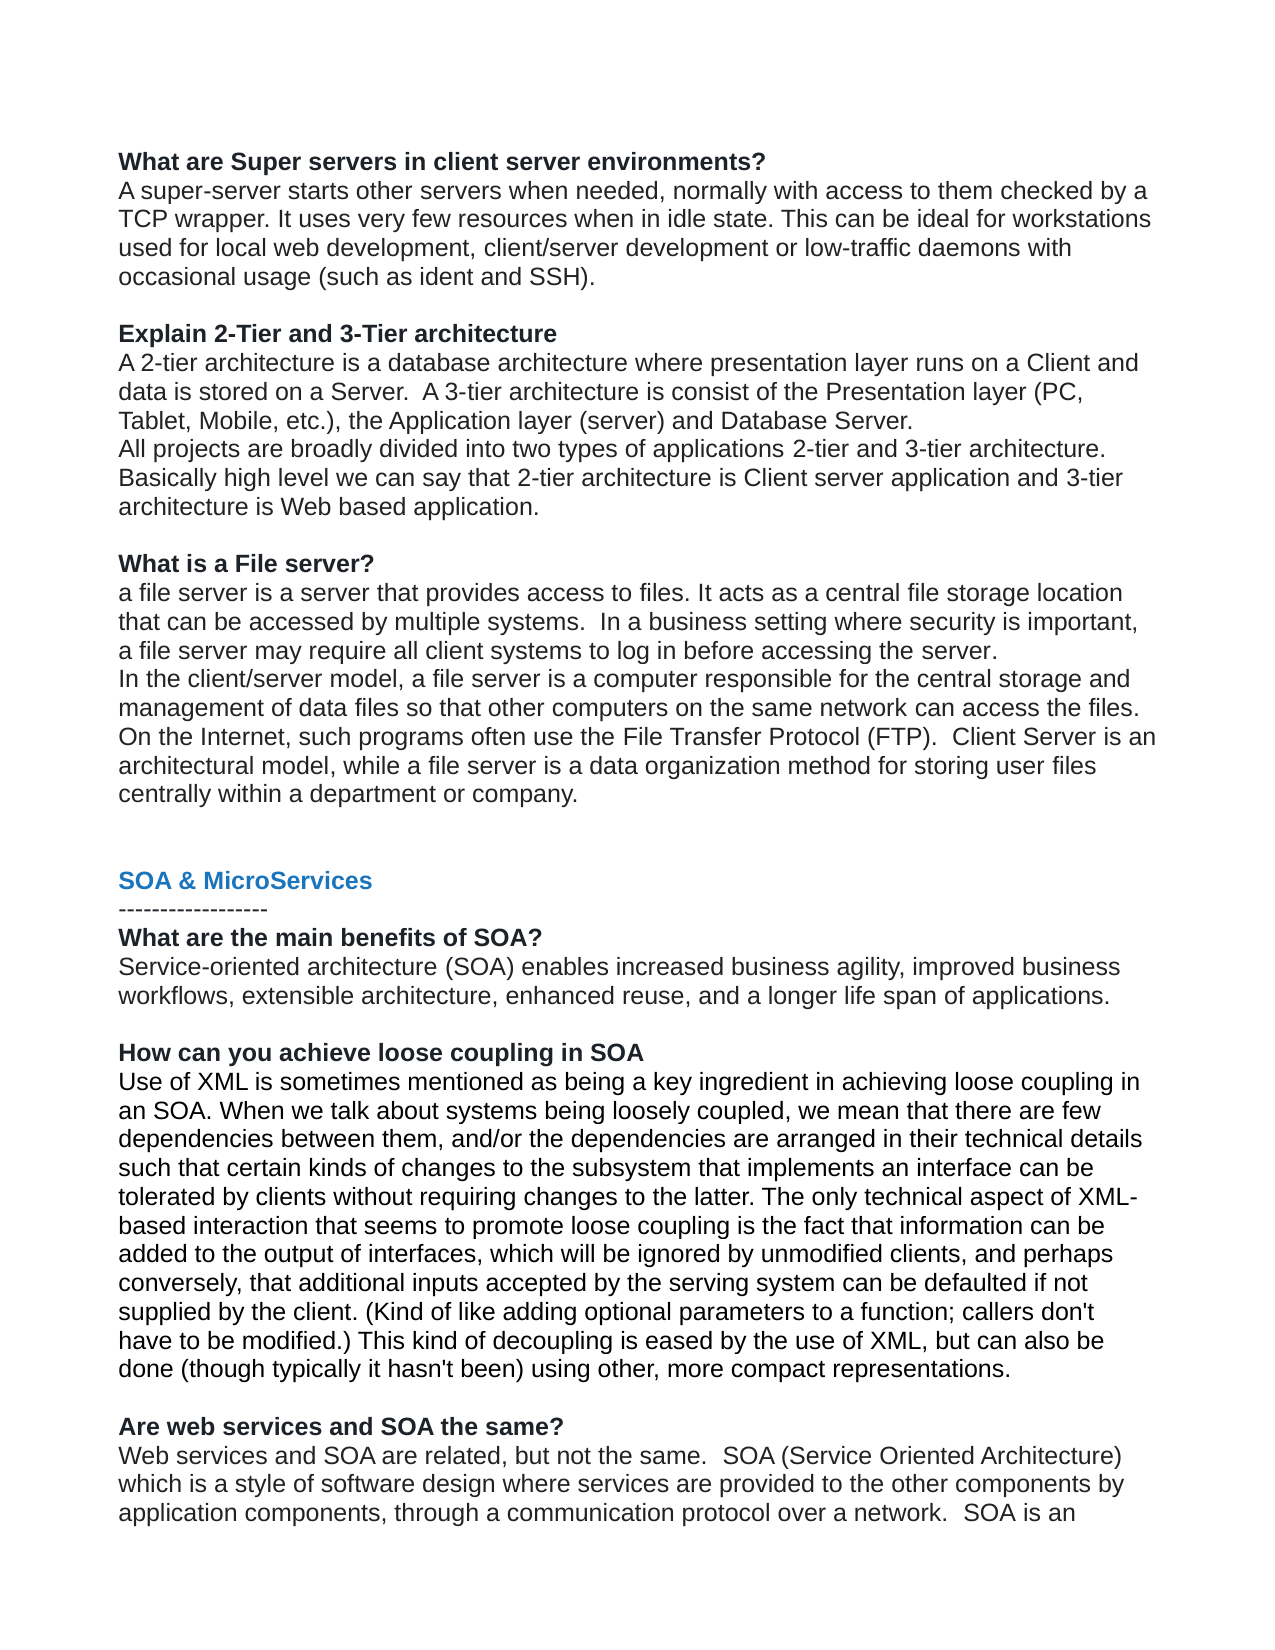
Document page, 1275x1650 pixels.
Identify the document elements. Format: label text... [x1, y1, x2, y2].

text What is a File server? [118, 521, 1157, 578]
text Are web services and SOA the same? [118, 1383, 1157, 1441]
text a file server is a server that provides access to files. It acts as a central file storage location that can be accessed by multiple systems. In a business setting where security is important, a file server may require all client systems to log in before accessing the server. [118, 578, 1157, 664]
text A super-server starts other servers when needed, normally with access to them checked by a TCP wrapper. It uses very few resources when in idle state. This can be ideal for workstations used for local web development, client/server development or low-traffic daemons with occasional usage (such as ident and SSH). [118, 176, 1157, 291]
text In the client/server model, a file server is a computer responsible for the central storage and management of data files so that other computers on the same network can access the files. On the Internet, such programs often use the File Transfer Protocol (FTP). Client Server is an architectural model, while a file server is a data organization method for storing user files centrally within a department or company. [118, 664, 1157, 808]
text What are Super servers in client server environments? [118, 118, 1157, 176]
text A 2-tier architecture is a database architecture where presentation layer runs on a Client and data is stored on a Server. A 3-tier architecture is consist of the Presentation layer (PC, Tablet, Mobile, etc.), the Application layer (server) and Database Server. [118, 348, 1157, 434]
text Service-oriented architecture (SOA) enables increased business agility, improved business workflows, extensible architecture, enhanced reuse, and a longer life span of applications. [118, 952, 1157, 1009]
text All projects are broadly divided into two types of applications 2-tier and 3-tier architecture. Basically high level we can say that 2-tier architecture is Client server application and 3-tier architecture is Web based application. [118, 434, 1157, 521]
text Web services and SOA are related, but not the same. SOA (Service Oriented Architecture) which is a style of software design where services are provided to the other components by application components, through a communication protocol over a network. SOA is an [118, 1441, 1157, 1527]
text Use of XML is sometimes mentioned as being a key ingredient in achieving loose coupling in an SOA. When we talk about systems being loosely coupled, we mean that there are few dependencies between them, and/or the dependencies are arranged in their technical details such that certain kinds of changes to the subsystem that implements an interface can be tolerated by clients without requiring changes to the latter. The only technical aspect of XML-based interaction that seems to promote loose coupling is the fact that information can be added to the output of interfaces, which will be ignored by unmodified clients, and perhaps conversely, that additional inputs accepted by the serving system can be defaulted if not supplied by the client. (Kind of like adding optional parameters to a function; callers don't have to be modified.) This kind of decoupling is eased by the use of XML, but can also be done (though typically it hasn't been) using other, more compact representations. [118, 1067, 1157, 1383]
text SOA & MicroServices ------------------ [118, 808, 1157, 923]
text What are the main benefits of SOA? [118, 923, 1157, 952]
text How can you achieve loose coupling in SOA [118, 1009, 1157, 1067]
text Explain 2-Tier and 3-Tier architecture [118, 291, 1157, 348]
